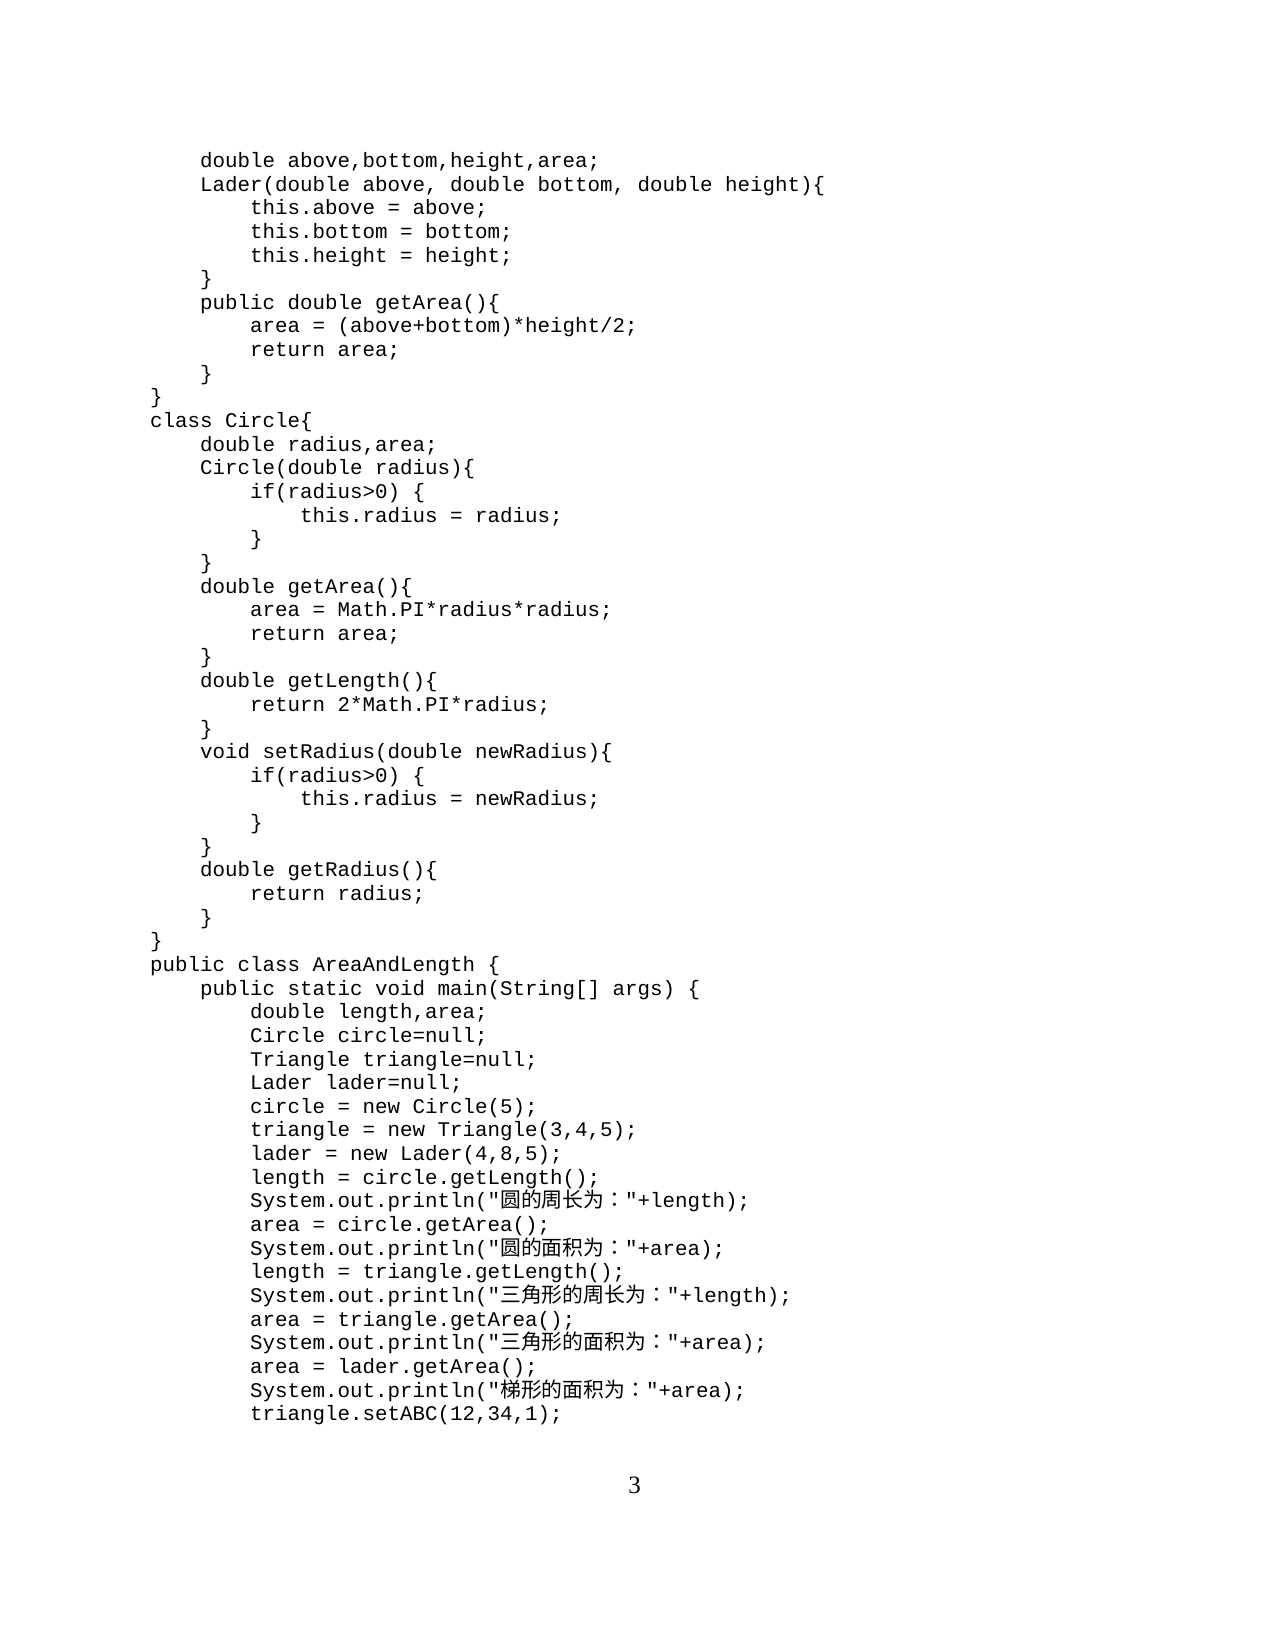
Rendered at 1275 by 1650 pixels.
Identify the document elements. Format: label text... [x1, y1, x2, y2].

text public class AreaAndLength { [150, 954, 1125, 978]
text this.radius = newRadius; [150, 788, 1125, 812]
text area = (above+bottom)*height/2; [150, 316, 1125, 339]
text return area; [150, 339, 1125, 363]
text } [150, 836, 1125, 859]
text double radius,area; [150, 434, 1125, 457]
text if(radius>0) { [150, 765, 1125, 788]
text double above,bottom,height,area; [150, 150, 1125, 174]
text Triangle triangle=null; [150, 1048, 1125, 1072]
text Circle circle=null; [150, 1025, 1125, 1048]
text System.out.println("三角形的周长为："+length); [150, 1285, 1125, 1309]
text if(radius>0) { [150, 481, 1125, 505]
text return 2*Math.PI*radius; [150, 694, 1125, 717]
text return radius; [150, 883, 1125, 907]
text return area; [150, 623, 1125, 647]
text double getArea(){ [150, 576, 1125, 599]
text } [150, 647, 1125, 670]
text Lader(double above, double bottom, double height){ [150, 174, 1125, 197]
text Circle(double radius){ [150, 457, 1125, 481]
text System.out.println("三角形的面积为："+area); [150, 1332, 1125, 1356]
text System.out.println("圆的周长为："+length); [150, 1190, 1125, 1214]
text } [150, 812, 1125, 836]
text lader = new Lader(4,8,5); [150, 1143, 1125, 1167]
text area = circle.getArea(); [150, 1214, 1125, 1238]
text this.above = above; [150, 197, 1125, 221]
text } [150, 528, 1125, 552]
text this.radius = radius; [150, 505, 1125, 528]
text } [150, 386, 1125, 410]
text void setRadius(double newRadius){ [150, 741, 1125, 765]
text double getLength(){ [150, 670, 1125, 694]
text } [150, 552, 1125, 576]
text area = Math.PI*radius*radius; [150, 599, 1125, 623]
text class Circle{ [150, 410, 1125, 434]
text System.out.println("梯形的面积为："+area); [150, 1379, 1125, 1403]
text double getRadius(){ [150, 859, 1125, 883]
text } [150, 717, 1125, 741]
text circle = new Circle(5); [150, 1096, 1125, 1119]
text public static void main(String[] args) { [150, 978, 1125, 1001]
text public double getArea(){ [150, 292, 1125, 316]
text System.out.println("圆的面积为："+area); [150, 1238, 1125, 1261]
text } [150, 363, 1125, 386]
text area = triangle.getArea(); [150, 1309, 1125, 1332]
text this.height = height; [150, 244, 1125, 268]
text } [150, 268, 1125, 292]
text Lader lader=null; [150, 1072, 1125, 1096]
text length = triangle.getLength(); [150, 1261, 1125, 1285]
text area = lader.getArea(); [150, 1356, 1125, 1379]
text triangle.setABC(12,34,1); [150, 1403, 1125, 1427]
text } [150, 930, 1125, 954]
text double length,area; [150, 1001, 1125, 1025]
text length = circle.getLength(); [150, 1167, 1125, 1190]
text } [150, 907, 1125, 930]
text this.bottom = bottom; [150, 221, 1125, 244]
text triangle = new Triangle(3,4,5); [150, 1119, 1125, 1143]
